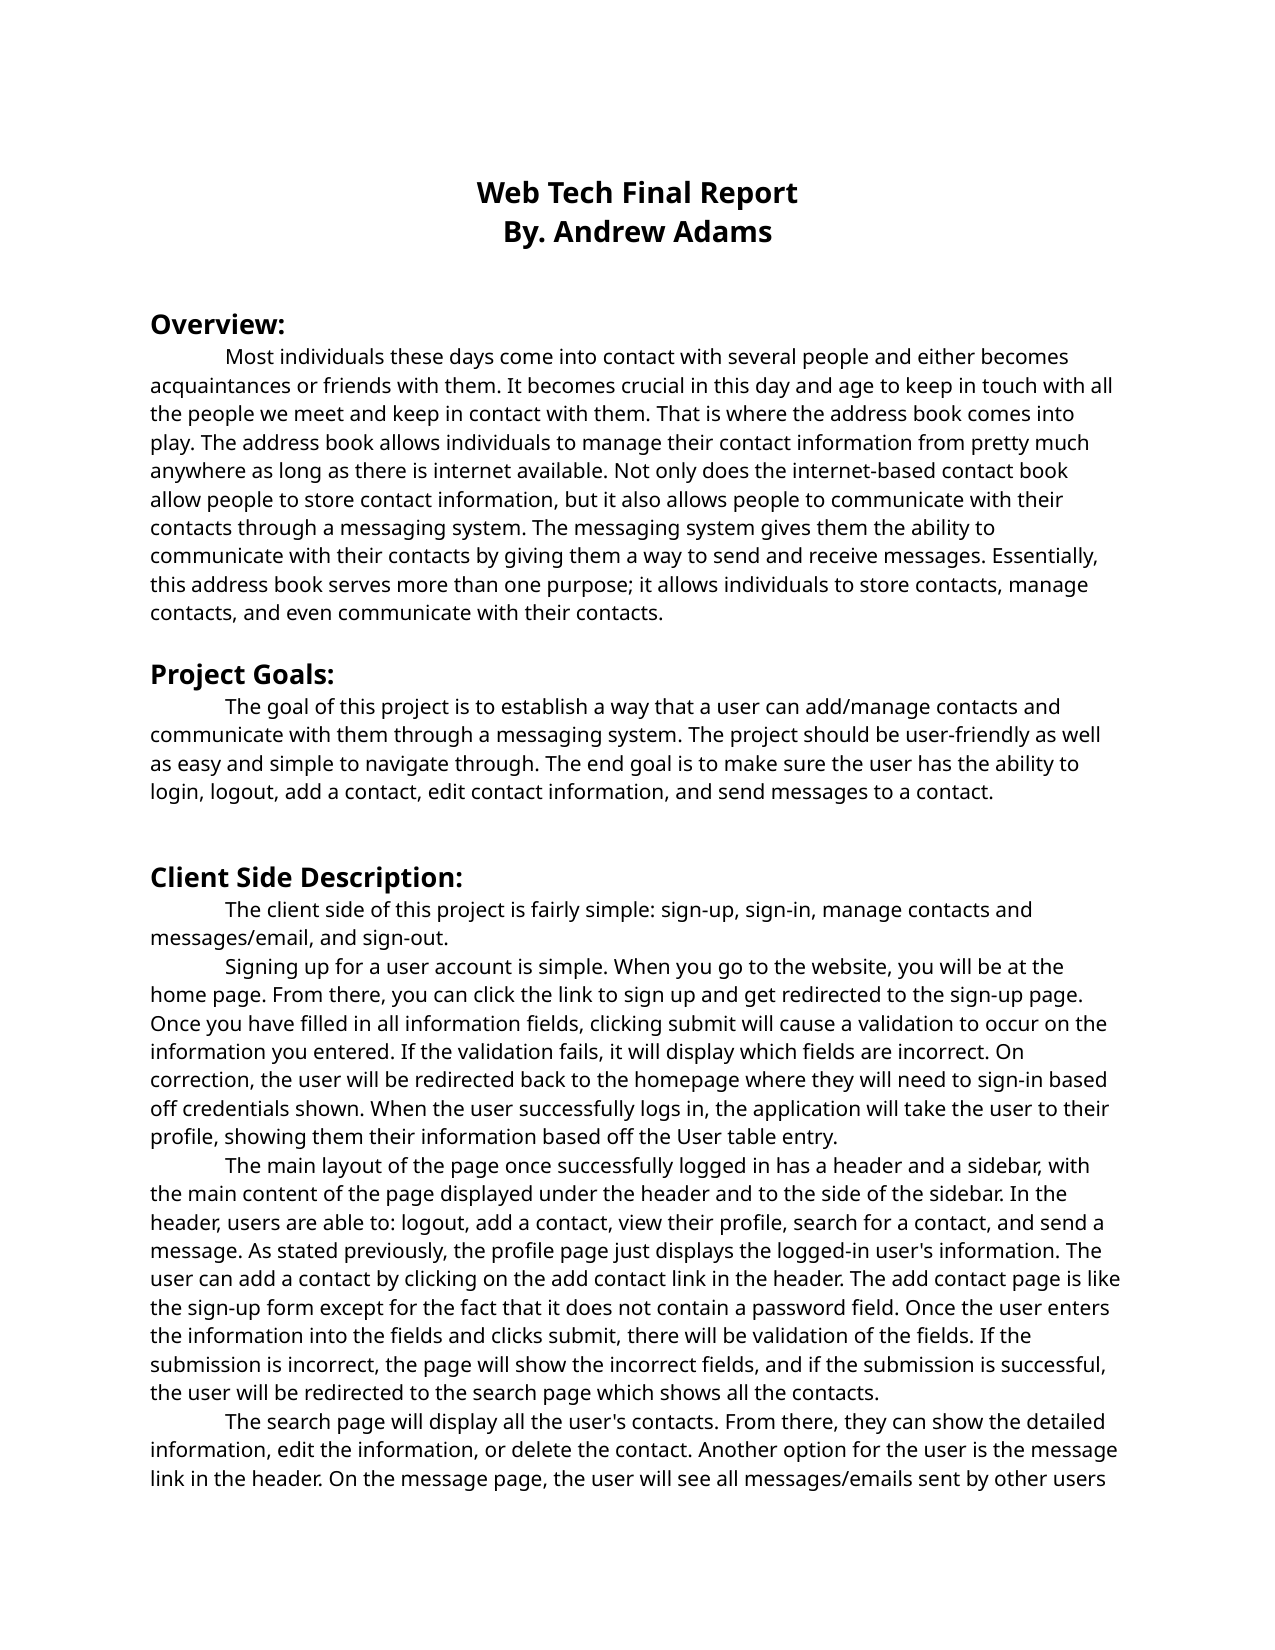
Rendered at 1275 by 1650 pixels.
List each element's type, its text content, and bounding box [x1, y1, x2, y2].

subtitle Overview: [150, 306, 1125, 342]
subtitle Client Side Description: [150, 858, 1125, 895]
text Most individuals these days come into contact with several people and either becomes acquaintances or friends with them. It becomes crucial in this day and age to keep in touch with all the people we meet and keep in contact with them. That is where the address book comes into play. The address book allows individuals to manage their contact information from pretty much anywhere as long as there is internet available. Not only does the internet-based contact book allow people to store contact information, but it also allows people to communicate with their contacts through a messaging system. The messaging system gives them the ability to communicate with their contacts by giving them a way to send and receive messages. Essentially, this address book serves more than one purpose; it allows individuals to store contacts, manage contacts, and even communicate with their contacts. Project Goals: [150, 342, 1125, 692]
text The goal of this project is to establish a way that a user can add/manage contacts and communicate with them through a messaging system. The project should be user-friendly as well as easy and simple to navigate through. The end goal is to make sure the user has the ability to login, logout, add a contact, edit contact information, and send messages to a contact. [150, 692, 1125, 806]
text Signing up for a user account is simple. When you go to the website, you will be at the home page. From there, you can click the link to sign up and get redirected to the sign-up page. Once you have filled in all information fields, clicking submit will cause a validation to occur on the information you entered. If the validation fails, it will display which fields are incorrect. On correction, the user will be redirected back to the homepage where they will need to sign-in based off credentials shown. When the user successfully logs in, the application will take the user to their profile, showing them their information based off the User table entry. [150, 952, 1125, 1151]
text The client side of this project is fairly simple: sign-up, sign-in, manage contacts and messages/email, and sign-out. [150, 895, 1125, 952]
text The search page will display all the user's contacts. From there, they can show the detailed information, edit the information, or delete the contact. Another option for the user is the message link in the header. On the message page, the user will see all messages/emails sent by other users [150, 1407, 1125, 1492]
text The main layout of the page once successfully logged in has a header and a sidebar, with the main content of the page displayed under the header and to the side of the sidebar. In the header, users are able to: logout, add a contact, view their profile, search for a contact, and send a message. As stated previously, the profile page just displays the logged-in user's information. The user can add a contact by clicking on the add contact link in the header. The add contact page is like the sign-up form except for the fact that it does not contain a password field. Once the user enters the information into the fields and clicks submit, there will be validation of the fields. If the submission is incorrect, the page will show the incorrect fields, and if the submission is successful, the user will be redirected to the search page which shows all the contacts. [150, 1151, 1125, 1407]
subtitle Web Tech Final Report By. Andrew Adams [150, 172, 1125, 285]
